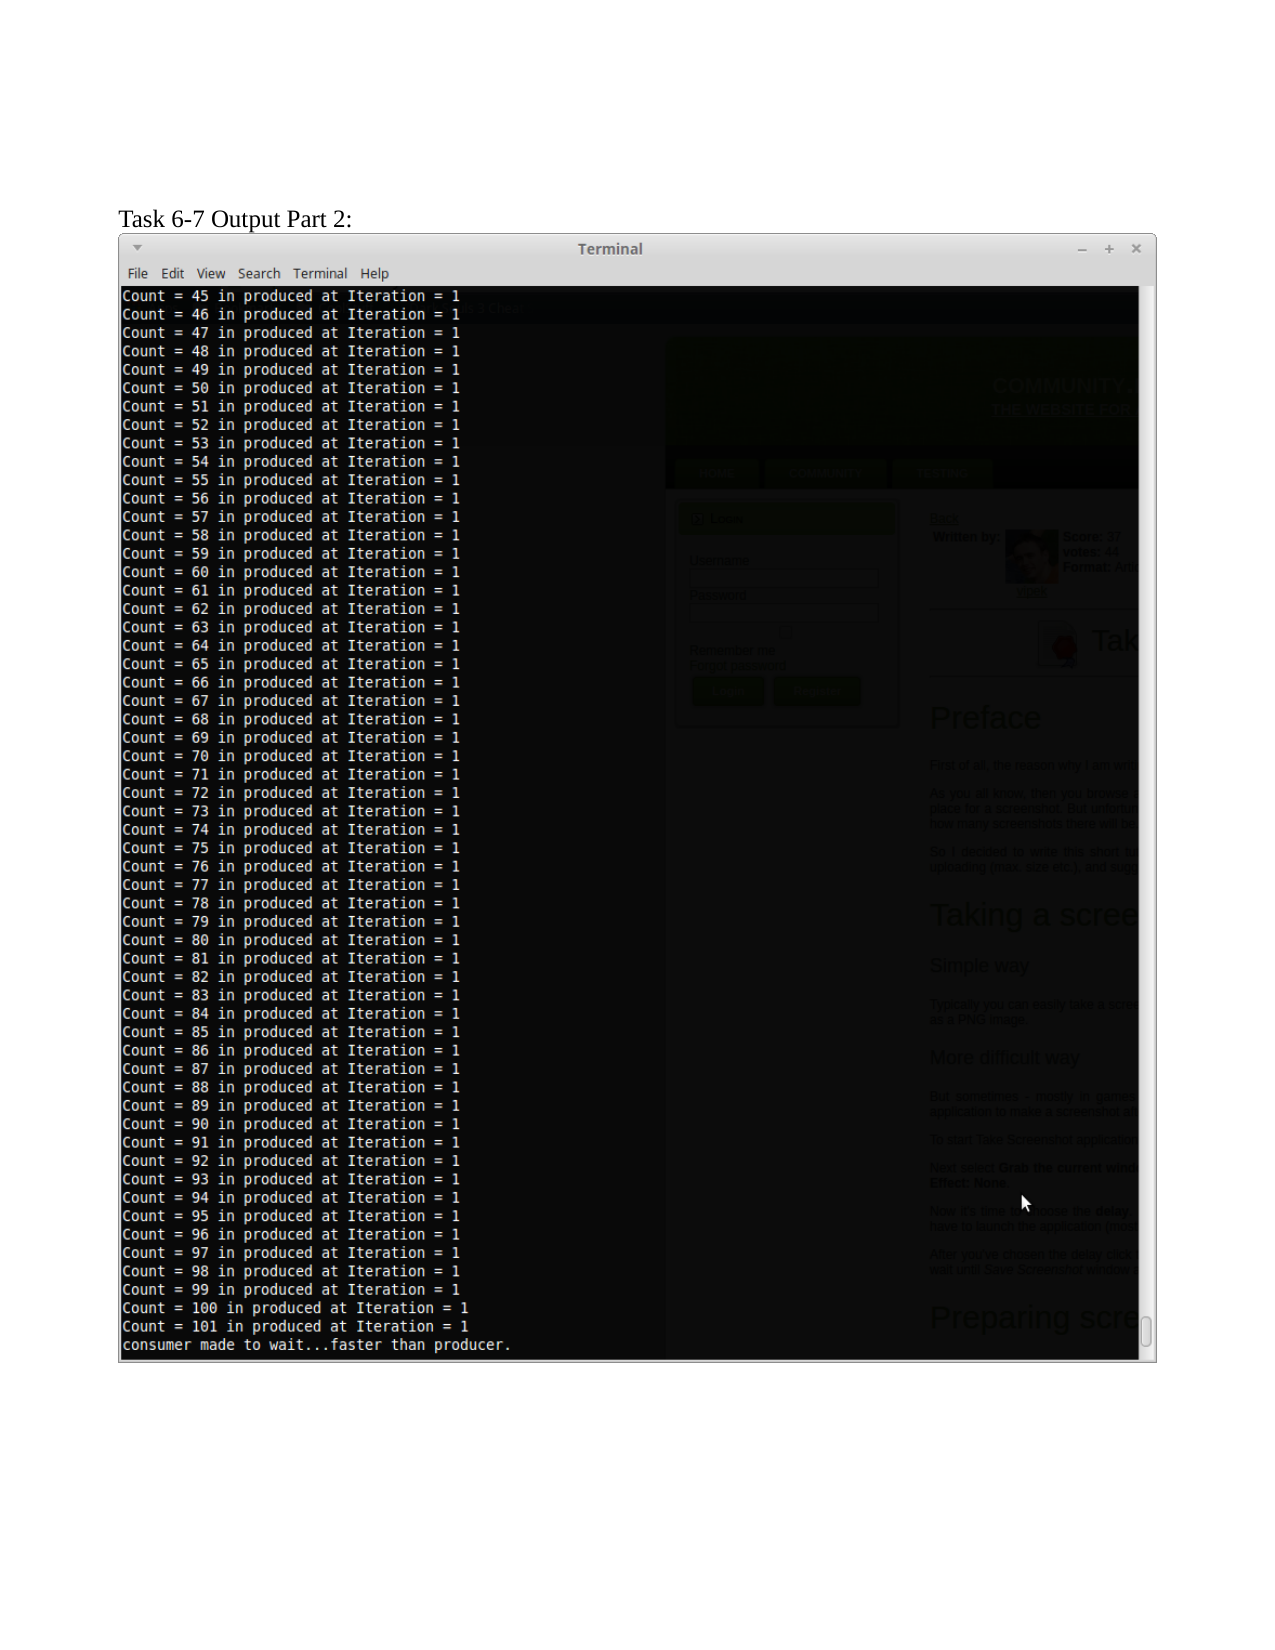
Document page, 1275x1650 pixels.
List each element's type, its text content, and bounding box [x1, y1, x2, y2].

text Task 6-7 Output Part 2: [118, 204, 1157, 233]
picture [118, 233, 1157, 1363]
